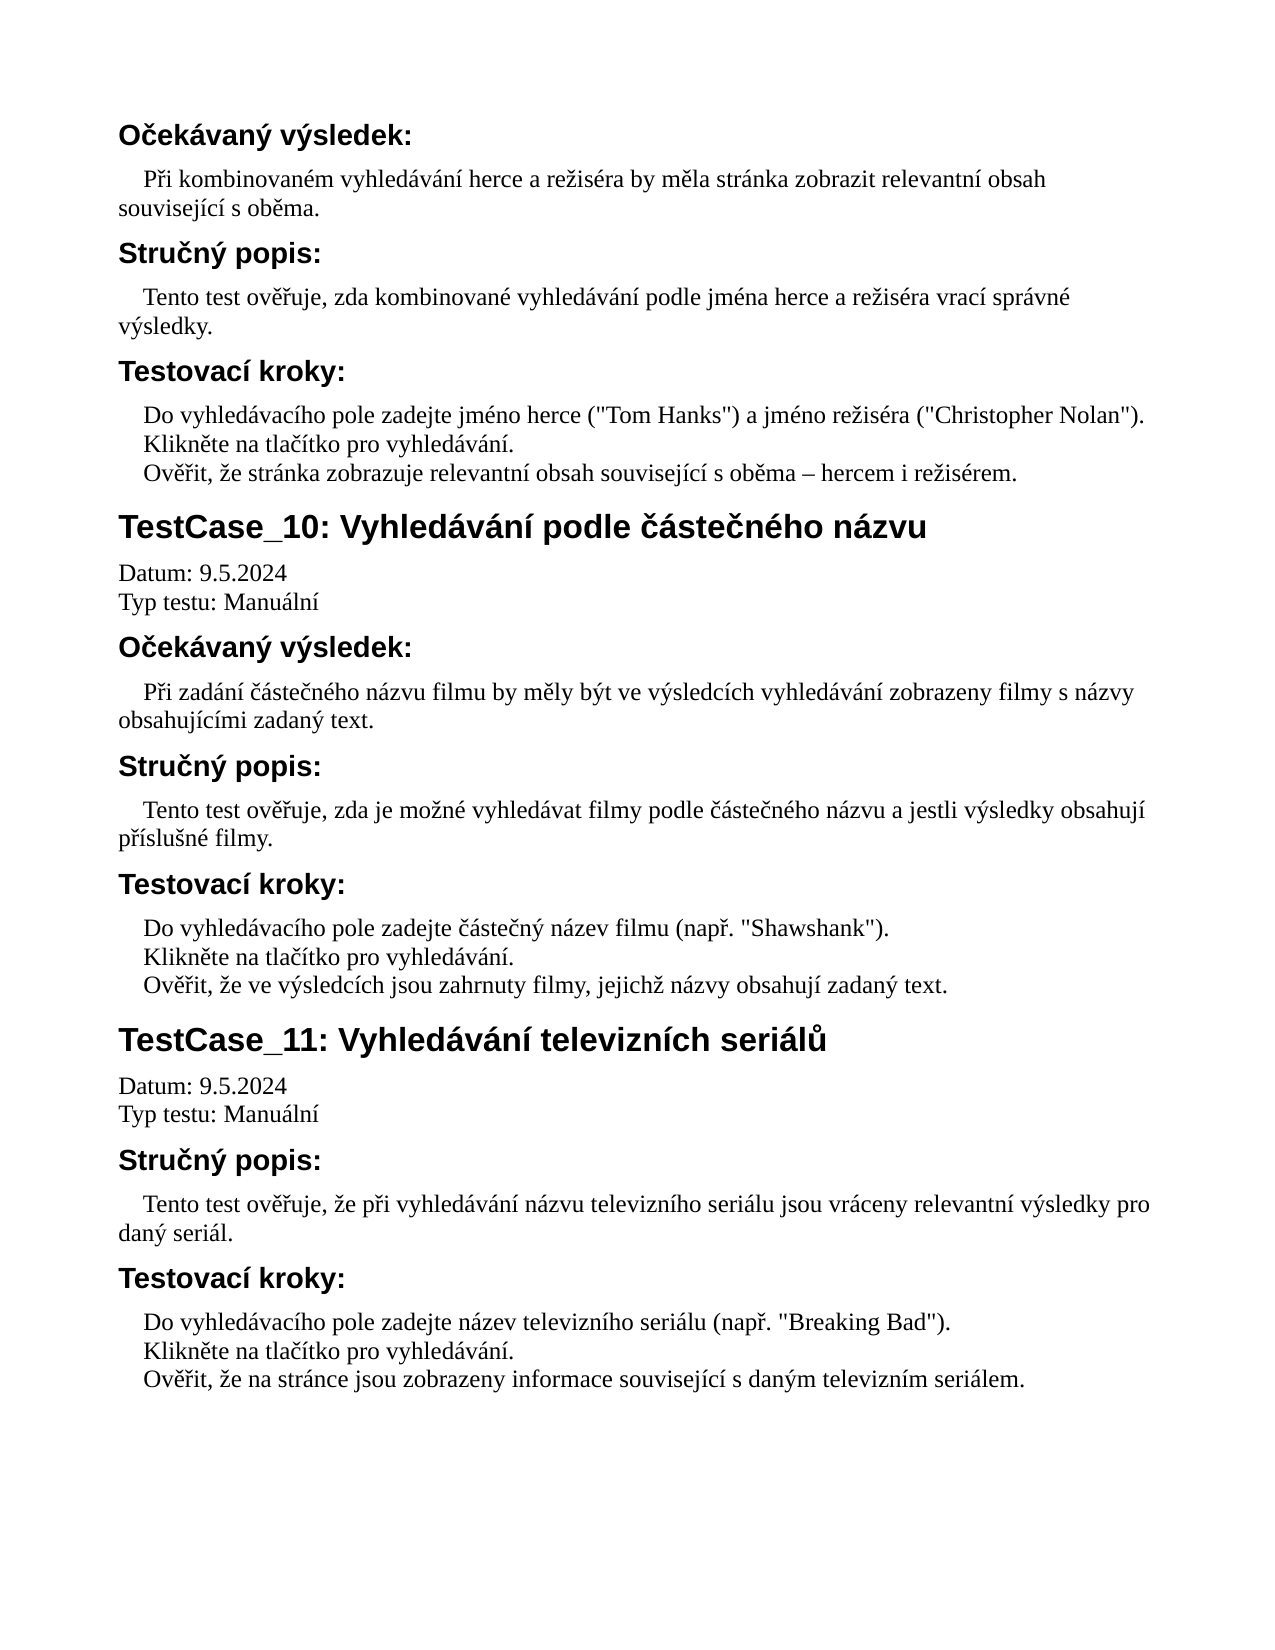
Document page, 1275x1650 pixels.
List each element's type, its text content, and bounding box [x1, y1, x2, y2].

text Klikněte na tlačítko pro vyhledávání. [118, 942, 1157, 970]
text Ověřit, že na stránce jsou zobrazeny informace související s daným televizním seriálem. [118, 1364, 1157, 1393]
text Tento test ověřuje, že při vyhledávání názvu televizního seriálu jsou vráceny relevantní výsledky pro daný seriál. [118, 1189, 1157, 1246]
text Při kombinovaném vyhledávání herce a režiséra by měla stránka zobrazit relevantní obsah související s oběma. [118, 164, 1157, 222]
text Datum: 9.5.2024 [118, 558, 1157, 587]
subtitle Testovací kroky: [118, 1261, 1157, 1294]
subtitle Stručný popis: [118, 236, 1157, 270]
subtitle TestCase_10: Vyhledávání podle částečného názvu [118, 507, 1157, 546]
subtitle Očekávaný výsledek: [118, 118, 1157, 152]
text Klikněte na tlačítko pro vyhledávání. [118, 1336, 1157, 1364]
text Typ testu: Manuální [118, 1099, 1157, 1128]
subtitle Očekávaný výsledek: [118, 631, 1157, 664]
text Při zadání částečného názvu filmu by měly být ve výsledcích vyhledávání zobrazeny filmy s názvy obsahujícími zadaný text. [118, 677, 1157, 734]
text Do vyhledávacího pole zadejte jméno herce ("Tom Hanks") a jméno režiséra ("Christopher Nolan"). [118, 400, 1157, 429]
text Ověřit, že stránka zobrazuje relevantní obsah související s oběma – hercem i režisérem. [118, 458, 1157, 487]
text Datum: 9.5.2024 [118, 1071, 1157, 1099]
text Do vyhledávacího pole zadejte částečný název filmu (např. "Shawshank"). [118, 913, 1157, 942]
text Typ testu: Manuální [118, 587, 1157, 616]
subtitle Testovací kroky: [118, 354, 1157, 388]
text Klikněte na tlačítko pro vyhledávání. [118, 429, 1157, 458]
subtitle Testovací kroky: [118, 867, 1157, 900]
text Tento test ověřuje, zda kombinované vyhledávání podle jména herce a režiséra vrací správné výsledky. [118, 282, 1157, 340]
subtitle Stručný popis: [118, 749, 1157, 782]
subtitle Stručný popis: [118, 1143, 1157, 1176]
text Ověřit, že ve výsledcích jsou zahrnuty filmy, jejichž názvy obsahují zadaný text. [118, 970, 1157, 999]
text Do vyhledávacího pole zadejte název televizního seriálu (např. "Breaking Bad"). [118, 1307, 1157, 1336]
text Tento test ověřuje, zda je možné vyhledávat filmy podle částečného názvu a jestli výsledky obsahují příslušné filmy. [118, 795, 1157, 852]
subtitle TestCase_11: Vyhledávání televizních seriálů [118, 1020, 1157, 1058]
